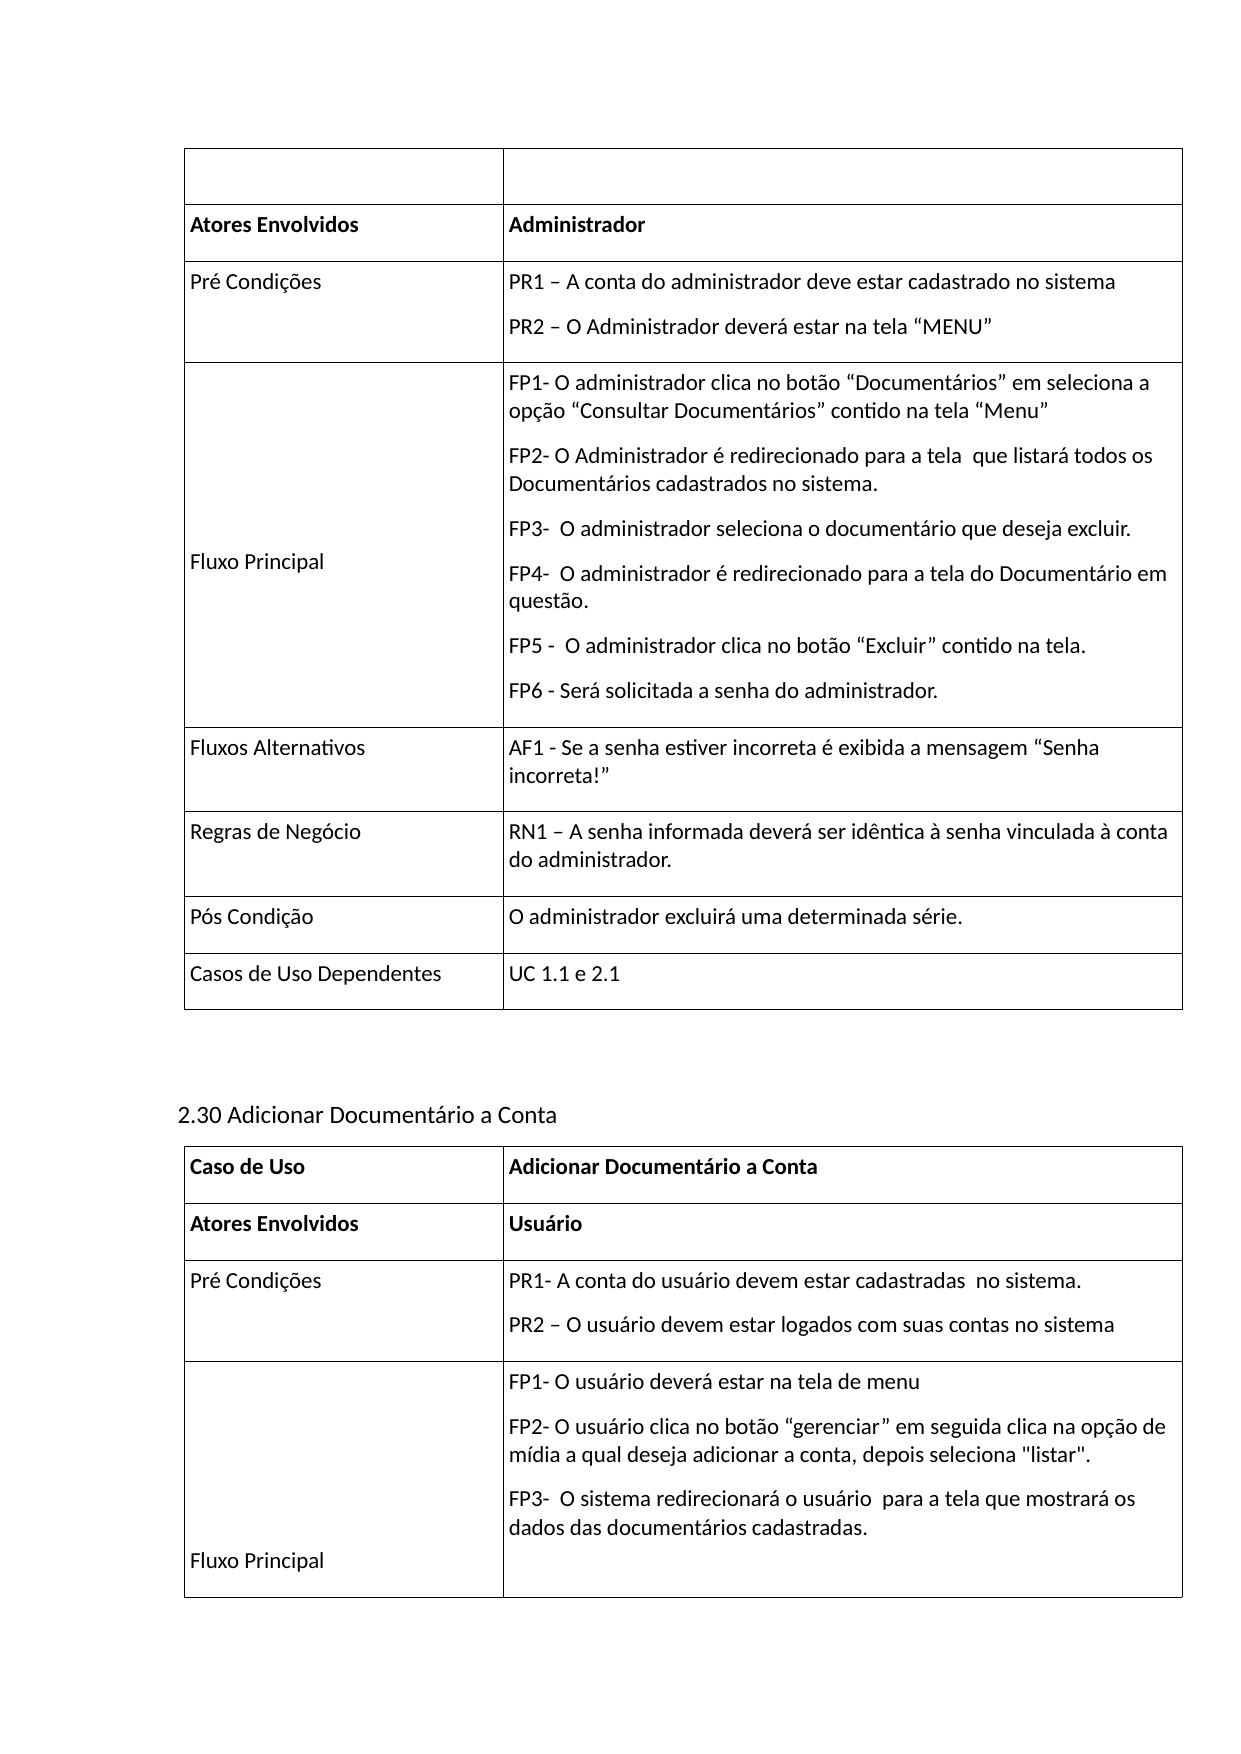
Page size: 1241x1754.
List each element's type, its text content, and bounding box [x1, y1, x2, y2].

table_cell Fluxo Principal [185, 363, 503, 726]
table_cell O administrador excluirá uma determinada série. [504, 897, 1182, 952]
table_cell Atores Envolvidos [185, 205, 503, 261]
subtitle 2.30 Adicionar Documentário a Conta [177, 1099, 1063, 1129]
table_cell FP1- O administrador clica no botão “Documentários” em seleciona a opção “Consultar Documentários” contido na tela “Menu” FP2- O Administrador é redirecionado para a tela que listará todos os Documentários cadastrados no sistema. FP3- O administrador seleciona o documentário que deseja excluir. FP4- O administrador é redirecionado para a tela do Documentário em questão. FP5 - O administrador clica no botão “Excluir” contido na tela. FP6 - Será solicitada a senha do administrador. [504, 363, 1182, 726]
table_cell Fluxos Alternativos [185, 728, 503, 811]
table_cell Pré Condições [185, 1261, 503, 1361]
table_cell Fluxo Principal [185, 1362, 503, 1596]
table_cell FP1- O usuário deverá estar na tela de menu FP2- O usuário clica no botão “gerenciar” em seguida clica na opção de mídia a qual deseja adicionar a conta, depois seleciona "listar". FP3- O sistema redirecionará o usuário para a tela que mostrará os dados das documentários cadastradas. [504, 1362, 1182, 1596]
table_cell Pré Condições [185, 262, 503, 362]
table_header [185, 149, 503, 204]
table_header [504, 149, 1182, 204]
table_cell Casos de Uso Dependentes [185, 954, 503, 1009]
table_cell UC 1.1 e 2.1 [504, 954, 1182, 1009]
table_header Caso de Uso [185, 1147, 503, 1203]
table_cell Atores Envolvidos [185, 1204, 503, 1259]
table_cell Pós Condição [185, 897, 503, 952]
table_cell Administrador [504, 205, 1182, 261]
table_cell RN1 – A senha informada deverá ser idêntica à senha vinculada à conta do administrador. [504, 812, 1182, 896]
table_cell Usuário [504, 1204, 1182, 1259]
table_cell AF1 - Se a senha estiver incorreta é exibida a mensagem “Senha incorreta!” [504, 728, 1182, 811]
table_cell PR1- A conta do usuário devem estar cadastradas no sistema. PR2 – O usuário devem estar logados com suas contas no sistema [504, 1261, 1182, 1361]
table_cell PR1 – A conta do administrador deve estar cadastrado no sistema PR2 – O Administrador deverá estar na tela “MENU” [504, 262, 1182, 362]
table_cell Regras de Negócio [185, 812, 503, 896]
table_header Adicionar Documentário a Conta [504, 1147, 1182, 1203]
